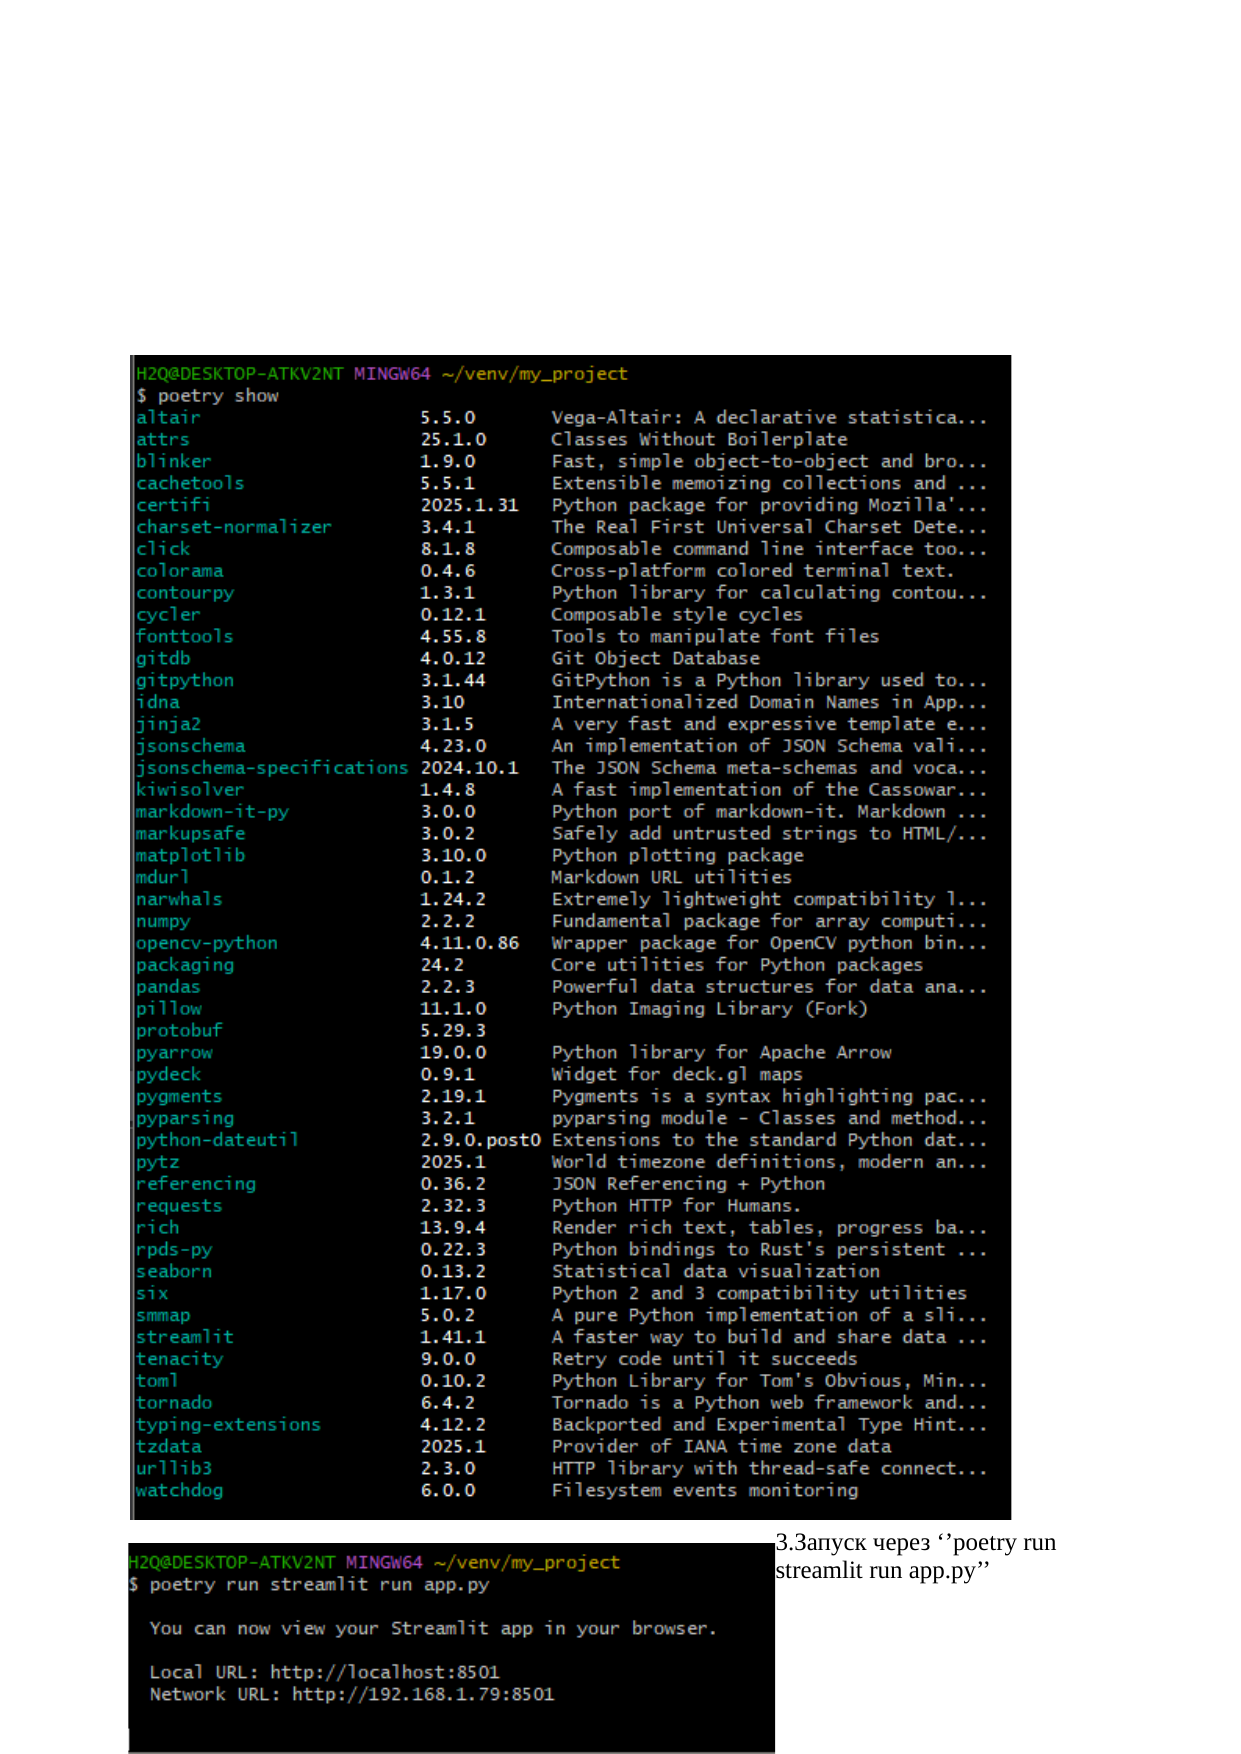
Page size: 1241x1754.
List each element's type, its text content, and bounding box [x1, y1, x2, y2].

text 3.Запуск через ‘’poetry run streamlit run app.py’’ [118, 1527, 1122, 1584]
picture [128, 1543, 776, 1754]
picture [130, 355, 1012, 1520]
